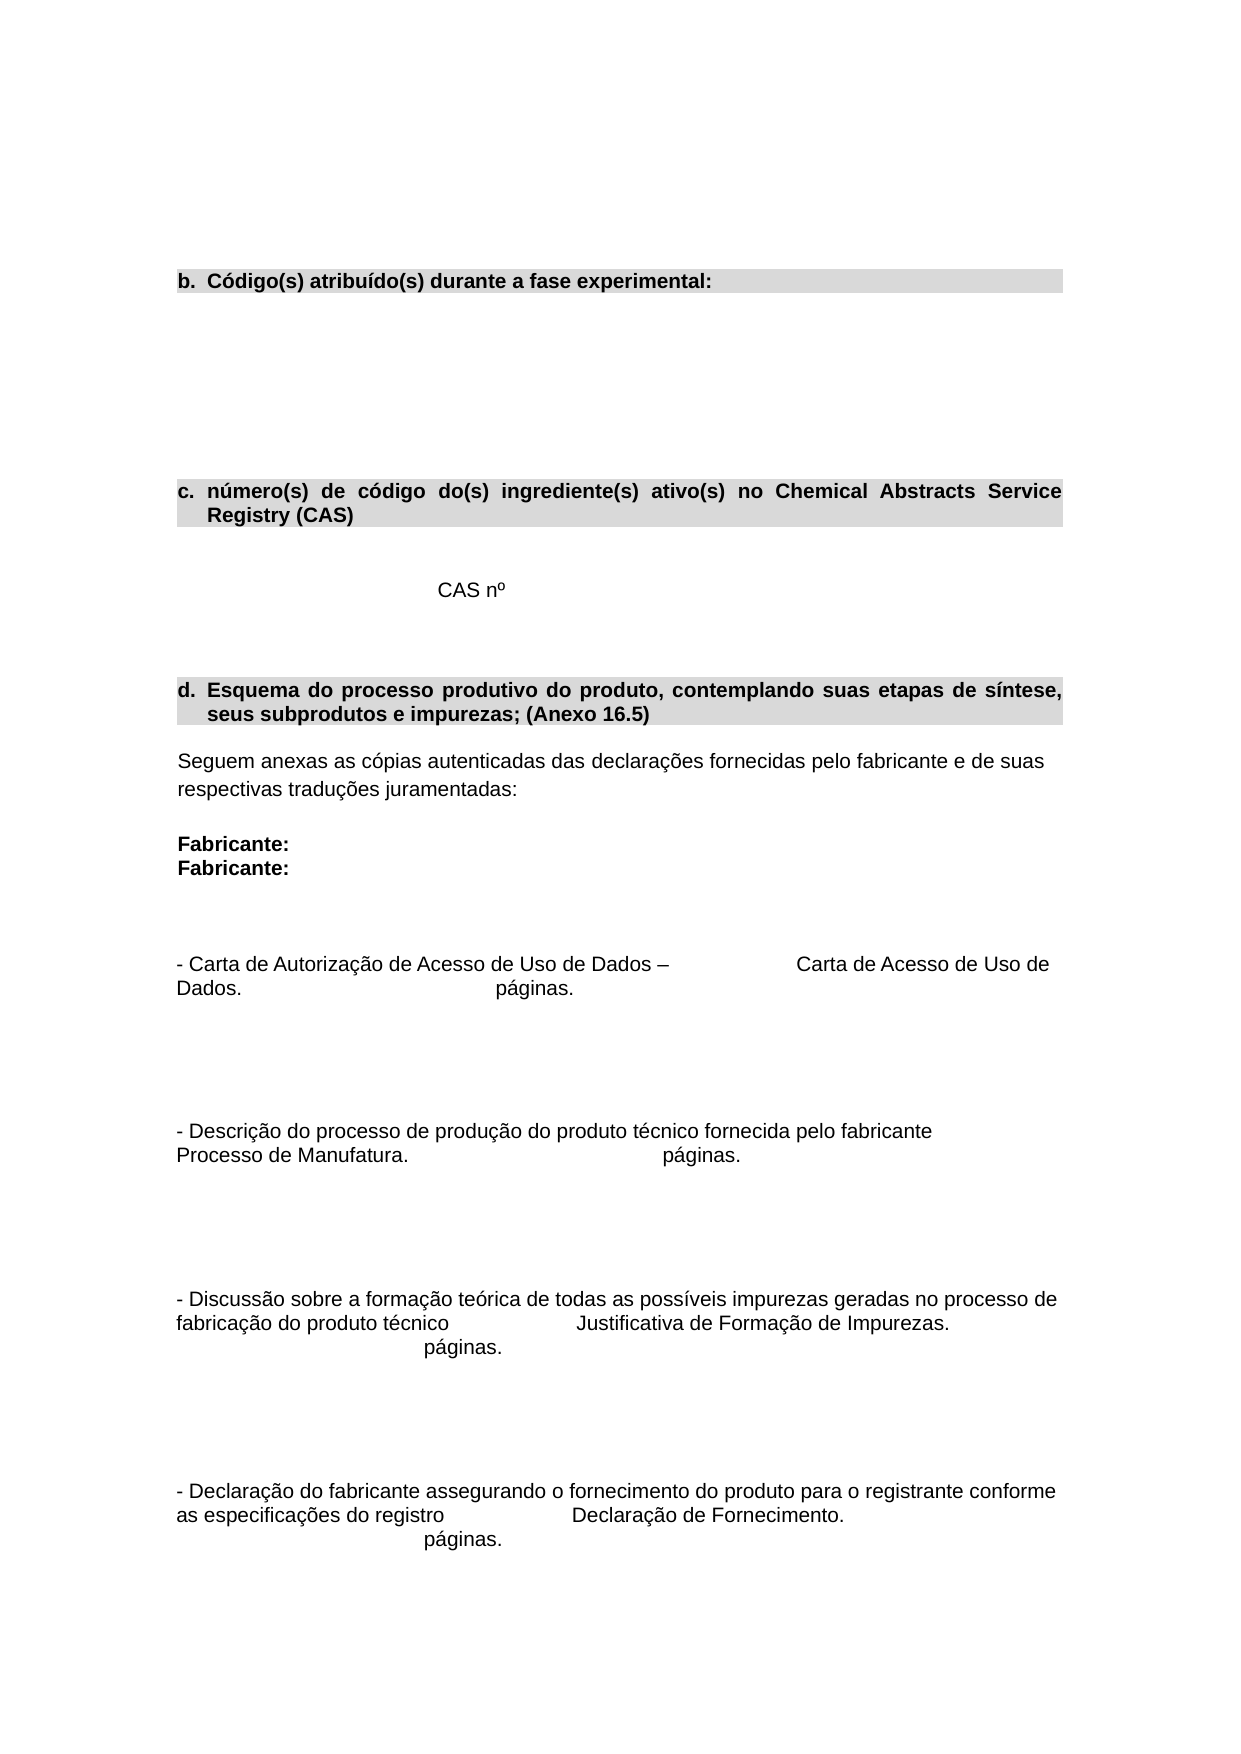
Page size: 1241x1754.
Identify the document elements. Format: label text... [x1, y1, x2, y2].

text <if test="p_doc(o, 'Process of manufacture', 'approved', manufacturer)"> [176, 1071, 1063, 1095]
text </if> [176, 1047, 1063, 1071]
list Código(s) atribuído(s) durante a fase experimental: [177, 269, 1063, 293]
text </if> [176, 1407, 1063, 1431]
text <for each="doc in p_doc(o, 'Process of manufacture', 'approved', manufacturer)"> [176, 1095, 1063, 1119]
text <if test="o.type=='formulated_product'"> [177, 245, 1063, 269]
text </for> [177, 606, 1063, 629]
text <for each="doc in p_doc(o, 'Justification of impurities', 'approved', manufacturer)"> [176, 1263, 1063, 1287]
text <if test="p_doc(o, 'Justification of impurities', 'approved', manufacturer)"> [176, 1239, 1063, 1263]
text <for each="doc in p_doc(o, 'Declaration of Supply', 'approved', manufacturer)"> [176, 1455, 1063, 1479]
text </for> [176, 1191, 1063, 1215]
list número(s) de código do(s) ingrediente(s) ativo(s) no Chemical Abstracts Service Registry (CAS) [177, 479, 1063, 527]
text <for each="cqq in cqqs(o,'chemical')"> [177, 551, 1063, 574]
text <for each="inf in informations(o, 'Código ou nome atribuído durante fase experimental','approved')"> [177, 320, 1063, 368]
text - Declaração do fabricante assegurando o fornecimento do produto para o registrante conforme as especificações do registro <doc.name> Declaração de Fornecimento. <doc.number_of_pages> páginas. <if test="doc.issue_date"><formatLang(doc.issue_date,date=True)></if> [176, 1479, 1063, 1574]
text <cqq.ingredient_id.name> CAS nº <cqq.ingredient_id.cas> [177, 578, 1063, 602]
text </for> [177, 428, 1063, 452]
text Fabricante: <for each="manufacturer in partners(o, 'manufacturer')"> [177, 832, 1063, 856]
list Esquema do processo produtivo do produto, contemplando suas etapas de síntese, seus subprodutos e impurezas; (Anexo 16.5) [177, 677, 1063, 725]
text <if test="p_doc(o, 'Authorization letter', 'approved', manufacturer)"> [176, 904, 1063, 928]
text - Discussão sobre a formação teórica de todas as possíveis impurezas geradas no processo de fabricação do produto técnico <doc.name> Justificativa de Formação de Impurezas. <doc.number_of_pages> páginas. <if test="doc.issue_date"><formatLang(doc.issue_date,date=True)></if> [176, 1287, 1063, 1383]
text <insert_html(inf)> [177, 371, 1063, 394]
text </for> [176, 1383, 1063, 1407]
text <if test="p_doc(o, 'Declaration of Supply', 'approved', manufacturer)"> [176, 1431, 1063, 1455]
text <for each="doc in p_doc(o, 'Authorization letter', 'approved', manufacturer)"> [176, 928, 1063, 952]
text - Carta de Autorização de Acesso de Uso de Dados – <doc.name> Carta de Acesso de Uso de Dados. <doc.number_of_pages> páginas. <if test="doc.issue_date"><formatLang(doc.issue_date,date=True)></if> [176, 952, 1063, 1023]
text - Descrição do processo de produção do produto técnico fornecida pelo fabricante <doc.name> Processo de Manufatura. <doc.number_of_pages> páginas. <if test="doc.issue_date"><formatLang(doc.issue_date,date=True)></if> [176, 1119, 1063, 1191]
text </if> [177, 455, 1063, 479]
text Fabricante: <manufacturer.name> [177, 856, 1045, 880]
text <if test="o.type=='technical_product'"> [177, 653, 1063, 677]
text </if> [176, 1215, 1063, 1239]
text </for> [176, 1023, 1063, 1047]
list Seguem anexas as cópias autenticadas das declarações fornecidas pelo fabricante e de suas respectivas traduções juramentadas: [177, 749, 1045, 801]
